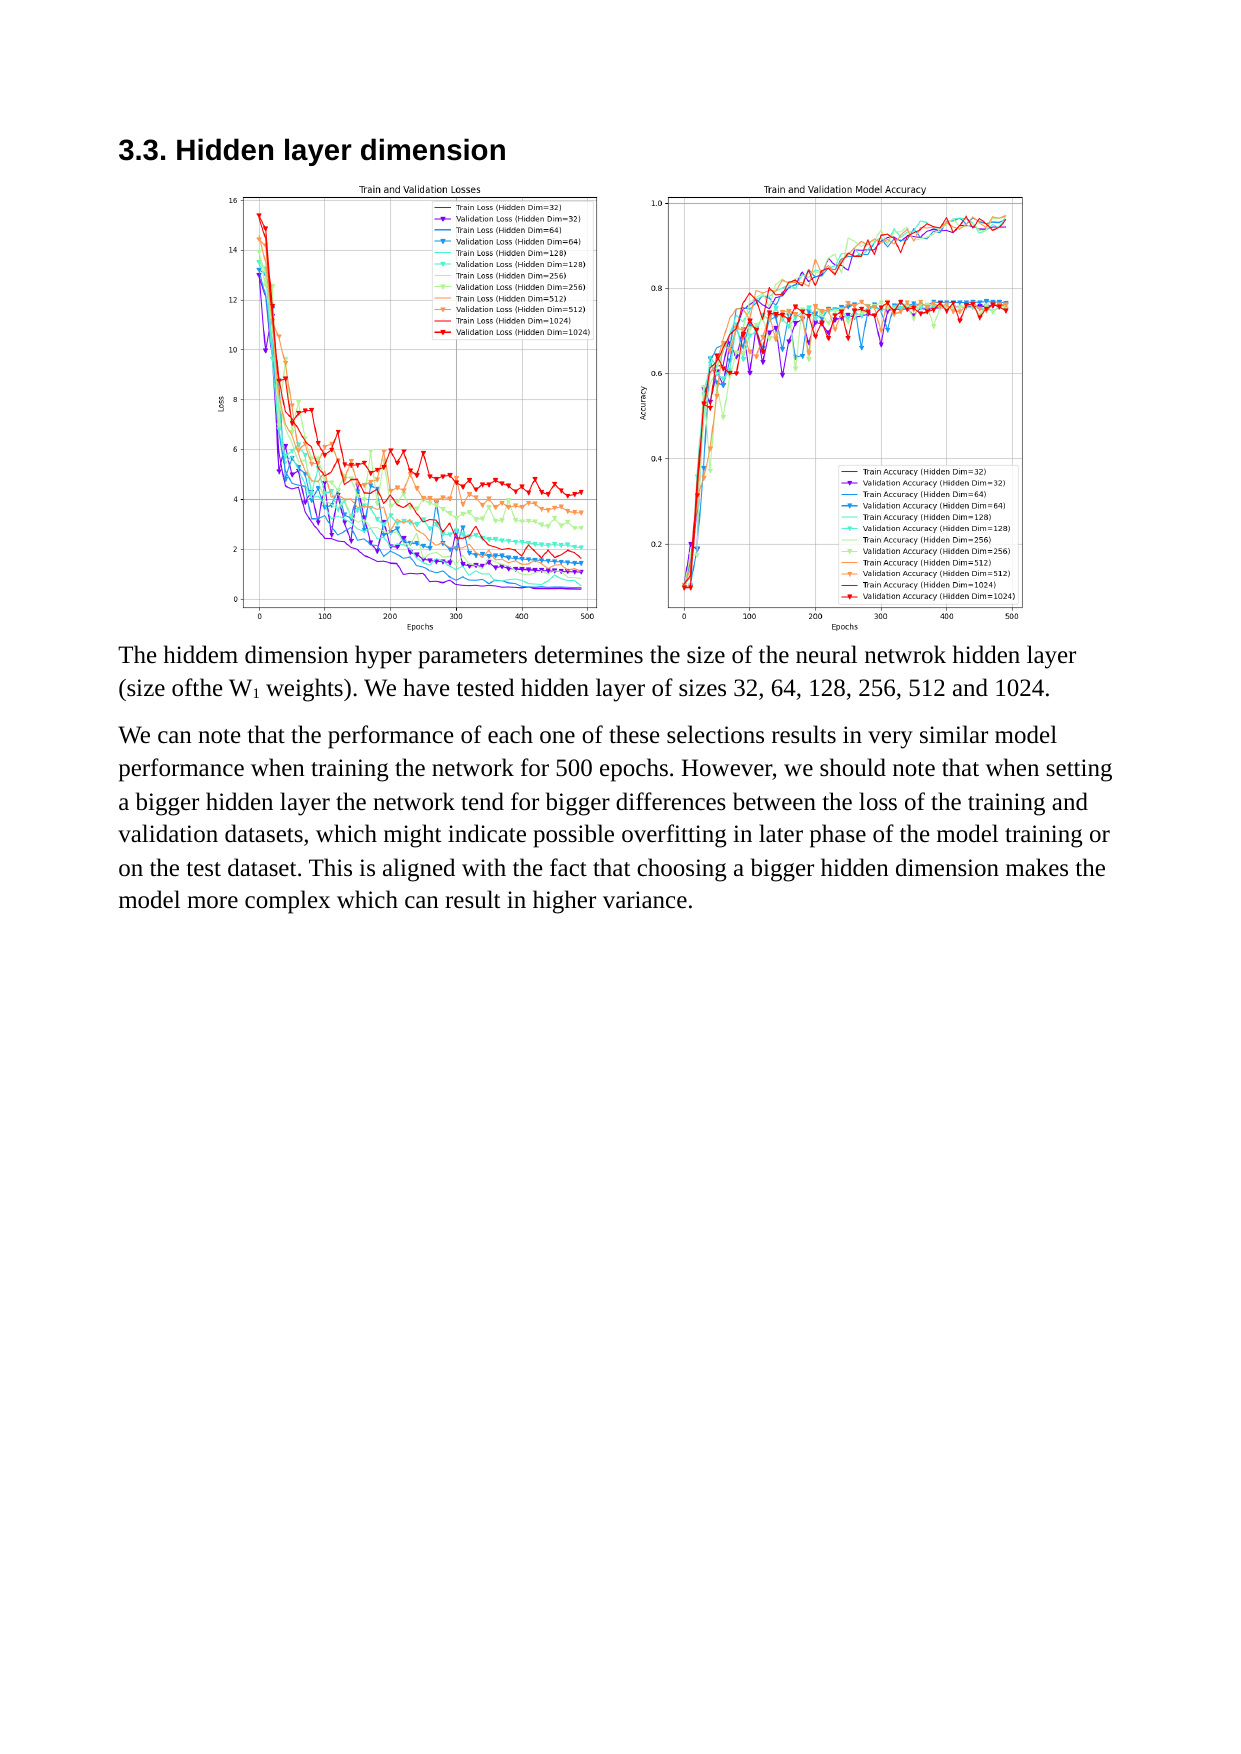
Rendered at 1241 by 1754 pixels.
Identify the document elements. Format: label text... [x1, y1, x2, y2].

text We can note that the performance of each one of these selections results in very similar model performance when training the network for 500 epochs. However, we should note that when setting a bigger hidden layer the network tend for bigger differences between the loss of the training and validation datasets, which might indicate possible overfitting in later phase of the model training or on the test dataset. This is aligned with the fact that choosing a bigger hidden dimension makes the model more complex which can result in higher variance. [118, 721, 1122, 914]
picture [210, 177, 1030, 636]
subtitle 3.3. Hidden layer dimension [118, 133, 1122, 166]
text The hiddem dimension hyper parameters determines the size of the neural netwrok hidden layer (size ofthe W1 weights). We have tested hidden layer of sizes 32, 64, 128, 256, 512 and 1024. [118, 179, 1122, 702]
